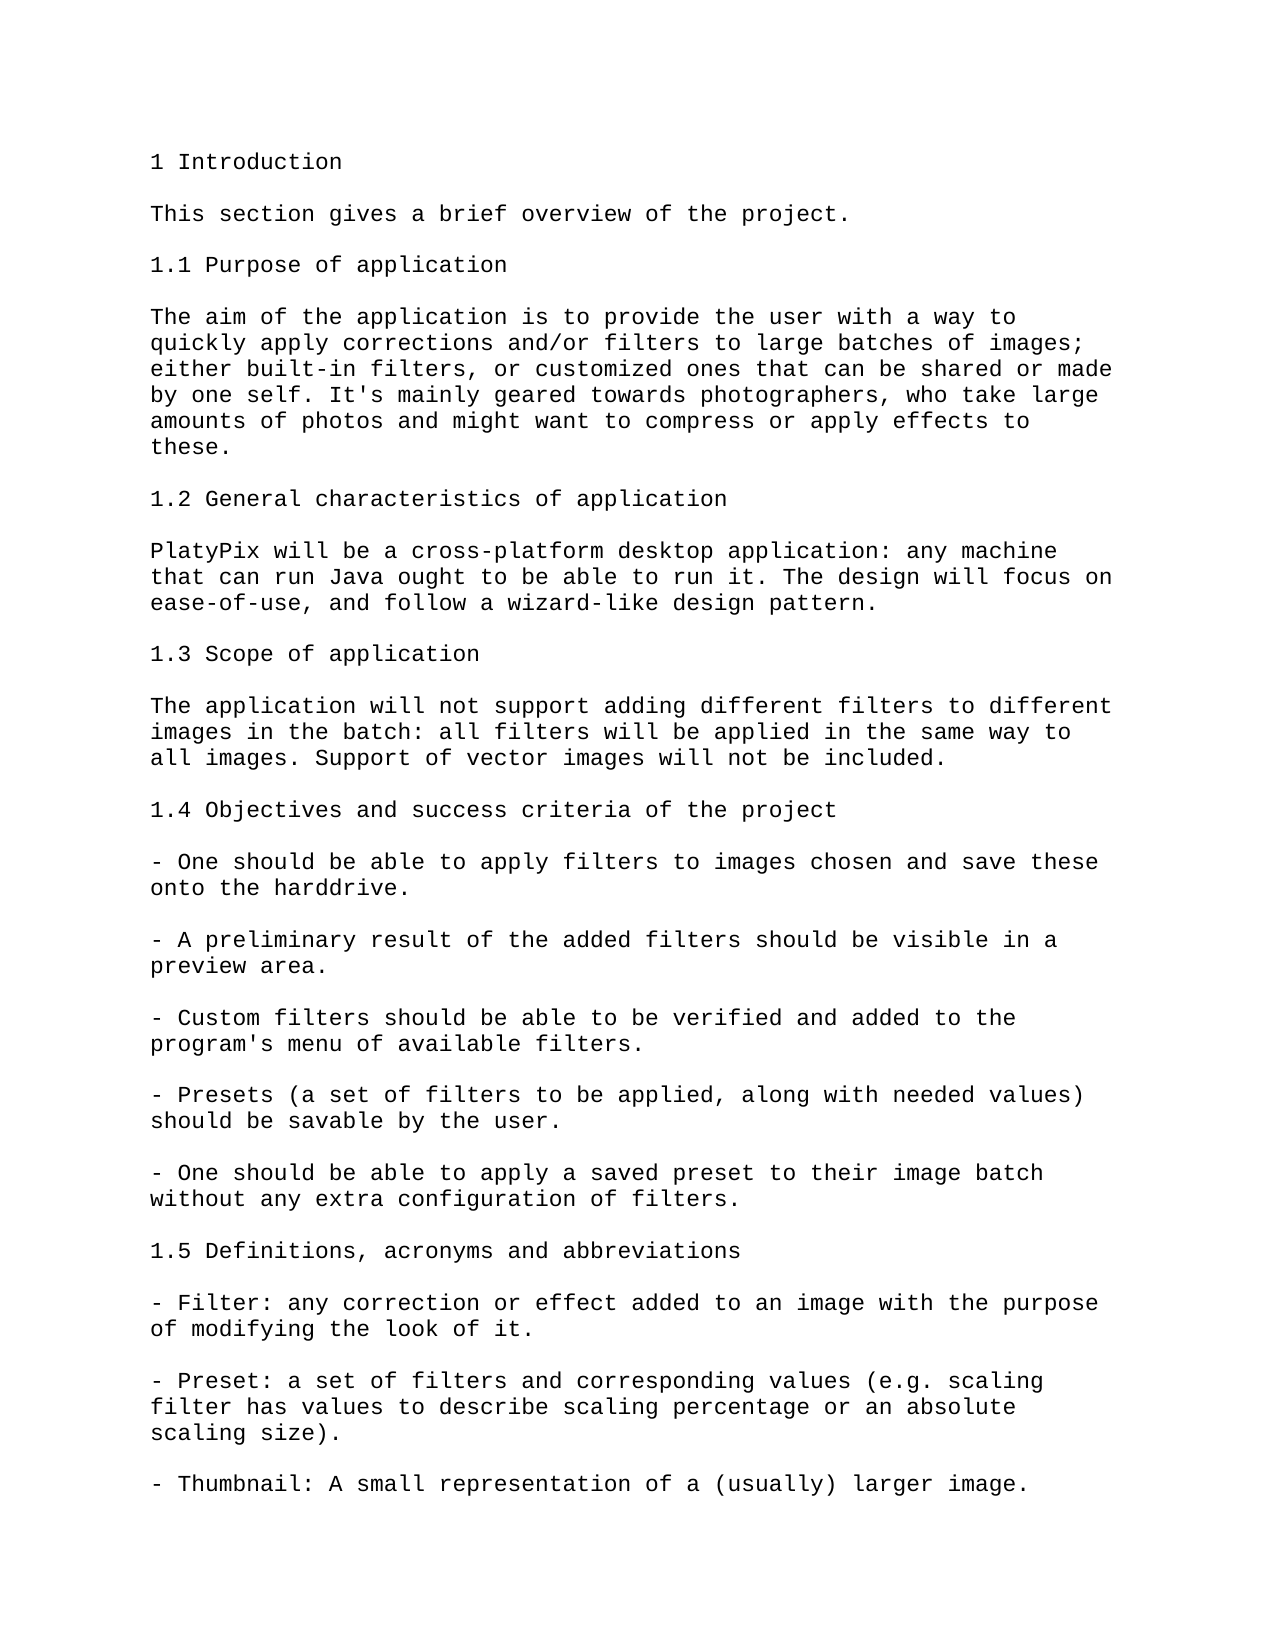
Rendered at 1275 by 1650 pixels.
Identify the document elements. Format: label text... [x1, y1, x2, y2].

text 1.4 Objectives and success criteria of the project [150, 798, 1125, 824]
text 1.5 Definitions, acronyms and abbreviations [150, 1239, 1125, 1265]
text 1.2 General characteristics of application [150, 487, 1125, 513]
text - A preliminary result of the added filters should be visible in a preview area. [150, 928, 1125, 980]
text 1.3 Scope of application [150, 643, 1125, 669]
text The application will not support adding different filters to different images in the batch: all filters will be applied in the same way to all images. Support of vector images will not be included. [150, 695, 1125, 772]
text - One should be able to apply a saved preset to their image batch without any extra configuration of filters. [150, 1162, 1125, 1213]
text 1.1 Purpose of application [150, 254, 1125, 280]
text 1 Introduction [150, 150, 1125, 176]
text - One should be able to apply filters to images chosen and save these onto the harddrive. [150, 850, 1125, 902]
text The aim of the application is to provide the user with a way to quickly apply corrections and/or filters to large batches of images; either built-in filters, or customized ones that can be shared or made by one self. It's mainly geared towards photographers, who take large amounts of photos and might want to compress or apply effects to these. [150, 306, 1125, 461]
text - Custom filters should be able to be verified and added to the program's menu of available filters. [150, 1006, 1125, 1058]
text - Presets (a set of filters to be applied, along with needed values) should be savable by the user. [150, 1084, 1125, 1136]
text This section gives a brief overview of the project. [150, 202, 1125, 228]
text PlatyPix will be a cross-platform desktop application: any machine that can run Java ought to be able to run it. The design will focus on ease-of-use, and follow a wizard-like design pattern. [150, 539, 1125, 617]
text - Thumbnail: A small representation of a (usually) larger image. [150, 1473, 1125, 1499]
text - Preset: a set of filters and corresponding values (e.g. scaling filter has values to describe scaling percentage or an absolute scaling size). [150, 1369, 1125, 1447]
text - Filter: any correction or effect added to an image with the purpose of modifying the look of it. [150, 1291, 1125, 1343]
